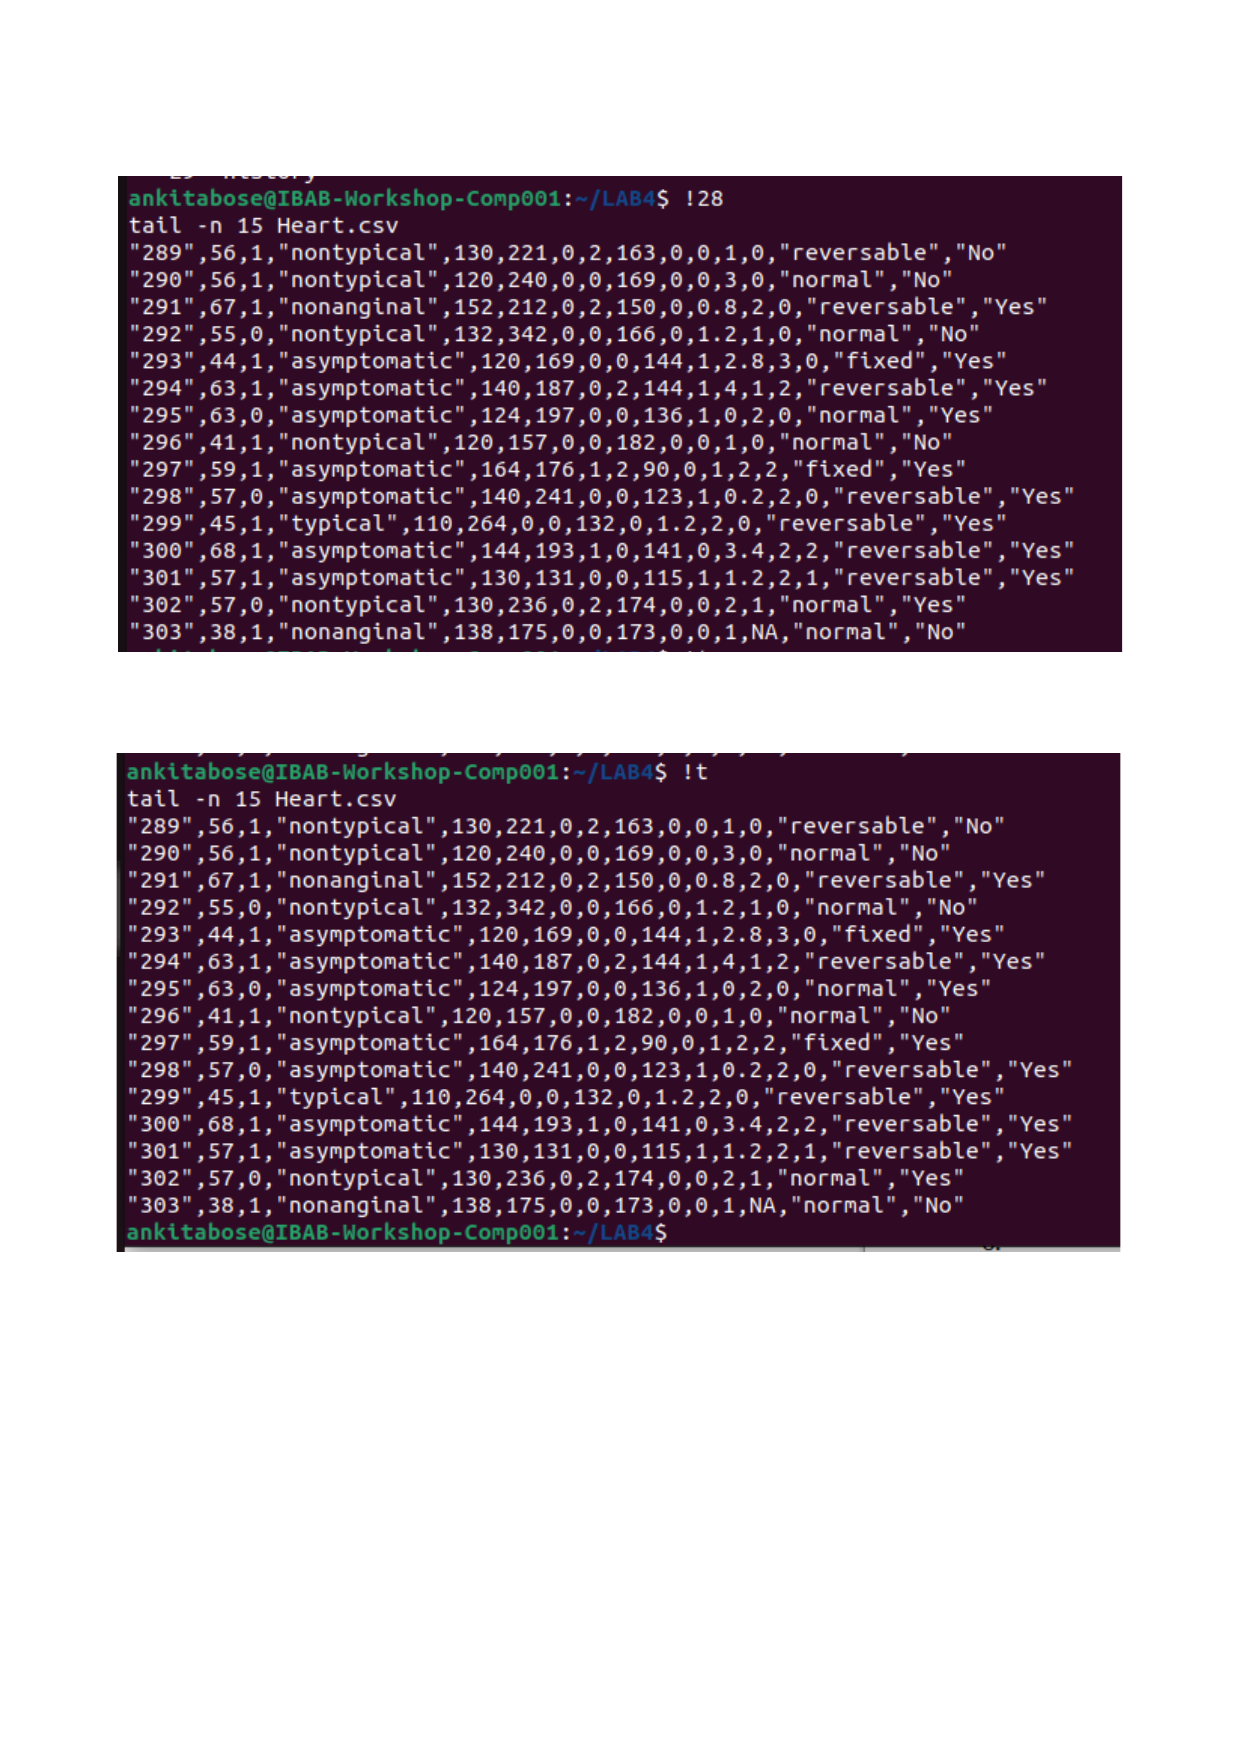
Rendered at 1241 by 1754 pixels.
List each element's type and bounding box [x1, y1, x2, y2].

picture [116, 753, 1121, 1252]
picture [118, 176, 1123, 652]
